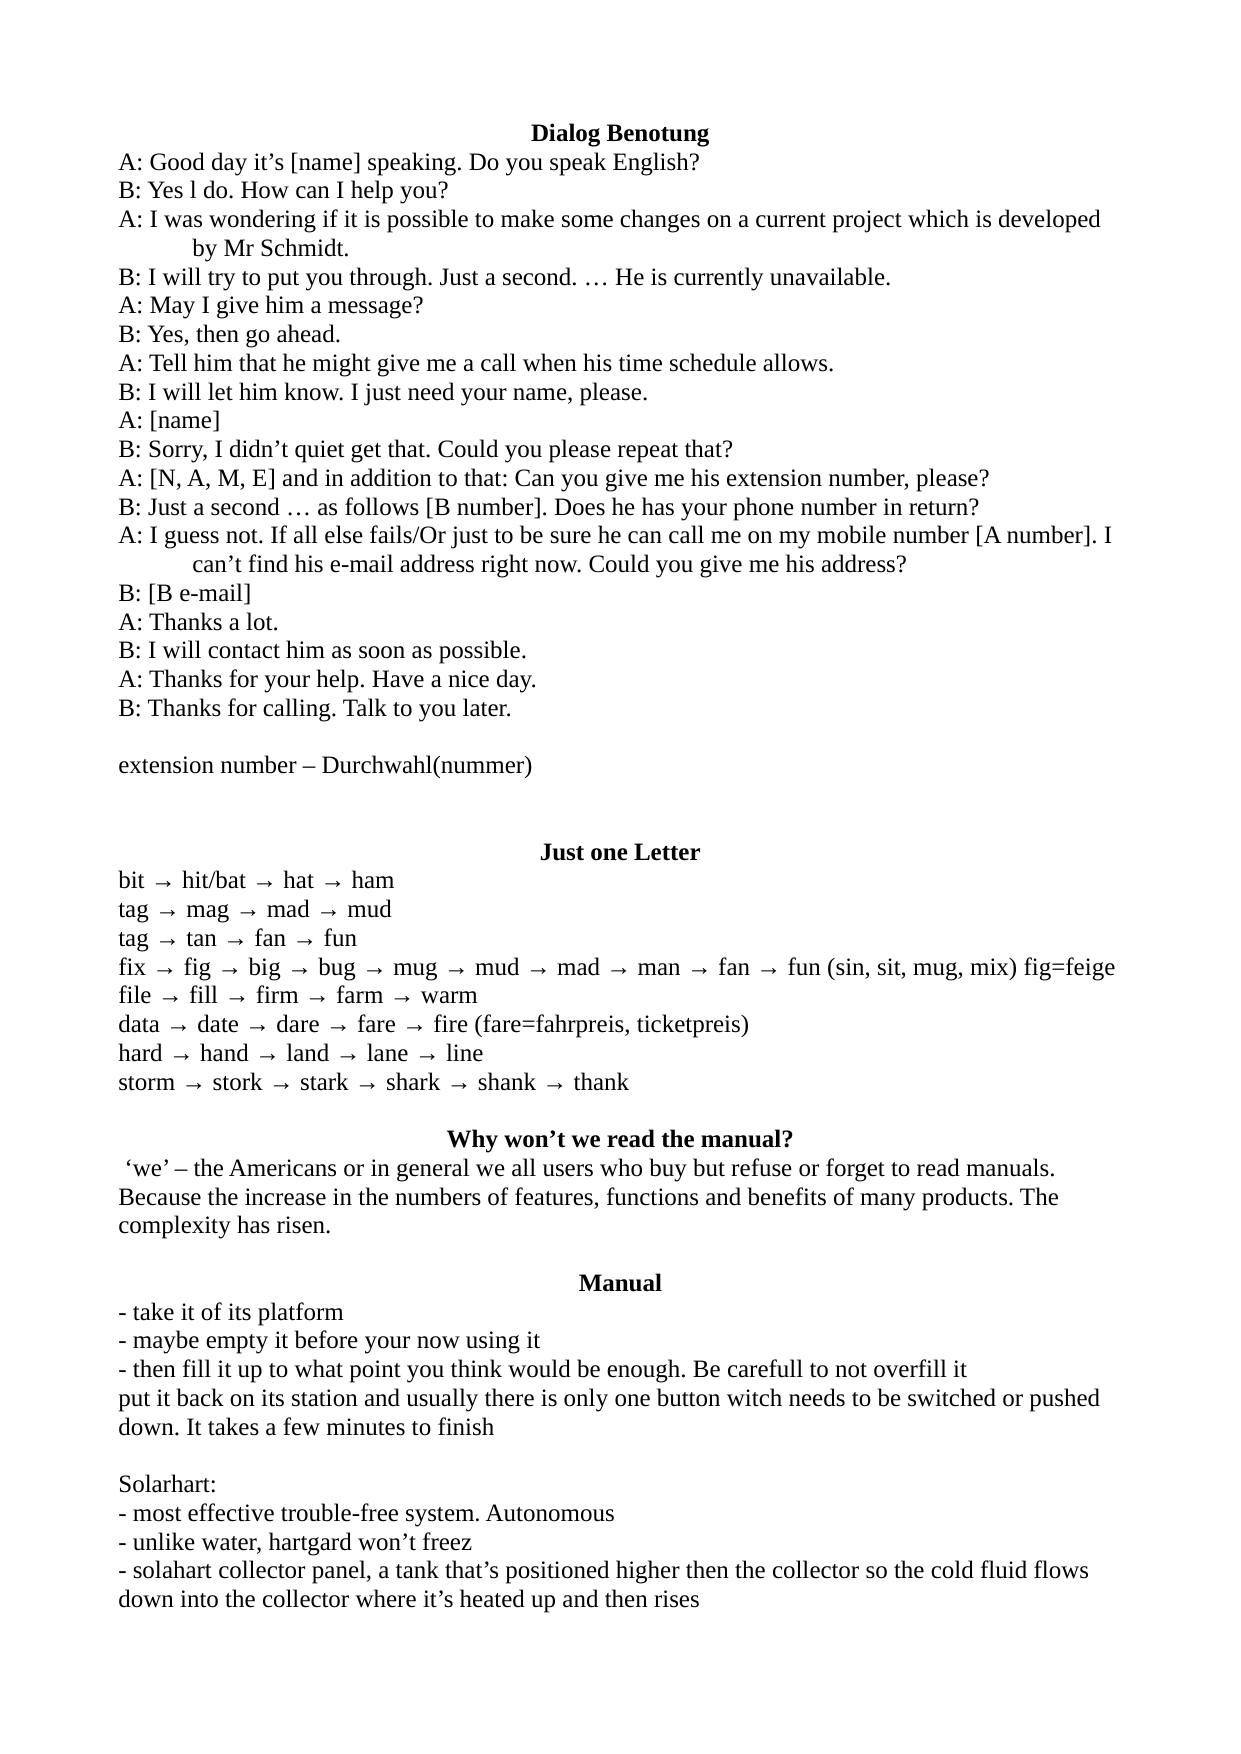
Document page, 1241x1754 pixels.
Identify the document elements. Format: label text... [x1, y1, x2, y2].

text put it back on its station and usually there is only one button witch needs to be switched or pushed down. It takes a few minutes to finish [118, 1383, 1122, 1441]
text A: I was wondering if it is possible to make some changes on a current project which is developed by Mr Schmidt. [118, 204, 1122, 262]
text extension number – Durchwahl(nummer) [118, 751, 1122, 779]
text Solarhart: [118, 1469, 1122, 1498]
text B: Thanks for calling. Talk to you later. [118, 693, 1122, 722]
text - take it of its platform [118, 1297, 1122, 1326]
text B: I will let him know. I just need your name, please. [118, 377, 1122, 406]
text - unlike water, hartgard won’t freez [118, 1527, 1122, 1556]
text ‘we’ – the Americans or in general we all users who buy but refuse or forget to read manuals. [118, 1153, 1122, 1182]
text storm → stork → stark → shark → shank → thank [118, 1067, 1122, 1096]
text A: Thanks a lot. [118, 607, 1122, 636]
text tag → tan → fan → fun [118, 923, 1122, 952]
text A: [name] [118, 406, 1122, 434]
text A: Tell him that he might give me a call when his time schedule allows. [118, 348, 1122, 377]
text file → fill → firm → farm → warm [118, 981, 1122, 1009]
text - maybe empty it before your now using it [118, 1326, 1122, 1354]
text Dialog Benotung [118, 118, 1122, 147]
text B: Yes, then go ahead. [118, 319, 1122, 348]
text tag → mag → mad → mud [118, 894, 1122, 923]
text B: [B e-mail] [118, 578, 1122, 607]
text A: May I give him a message? [118, 291, 1122, 319]
text A: [N, A, M, E] and in addition to that: Can you give me his extension number, please? [118, 463, 1122, 492]
text Manual [118, 1268, 1122, 1297]
text Because the increase in the numbers of features, functions and benefits of many products. The complexity has risen. [118, 1182, 1122, 1239]
text B: Yes l do. How can I help you? [118, 176, 1122, 204]
text B: Just a second … as follows [B number]. Does he has your phone number in return? [118, 492, 1122, 521]
text data → date → dare → fare → fire (fare=fahrpreis, ticketpreis) [118, 1009, 1122, 1038]
text bit → hit/bat → hat → ham [118, 866, 1122, 894]
text B: I will try to put you through. Just a second. … He is currently unavailable. [118, 262, 1122, 291]
text Why won’t we read the manual? [118, 1124, 1122, 1153]
text B: Sorry, I didn’t quiet get that. Could you please repeat that? [118, 434, 1122, 463]
text A: Thanks for your help. Have a nice day. [118, 664, 1122, 693]
text hard → hand → land → lane → line [118, 1038, 1122, 1067]
text - then fill it up to what point you think would be enough. Be carefull to not overfill it [118, 1354, 1122, 1383]
text A: Good day it’s [name] speaking. Do you speak English? [118, 147, 1122, 176]
text - solahart collector panel, a tank that’s positioned higher then the collector so the cold fluid flows down into the collector where it’s heated up and then rises [118, 1556, 1122, 1613]
text Just one Letter [118, 837, 1122, 866]
text A: I guess not. If all else fails/Or just to be sure he can call me on my mobile number [A number]. I can’t find his e-mail address right now. Could you give me his address? [118, 521, 1122, 578]
text fix → fig → big → bug → mug → mud → mad → man → fan → fun (sin, sit, mug, mix) fig=feige [118, 952, 1122, 981]
text B: I will contact him as soon as possible. [118, 636, 1122, 664]
text - most effective trouble-free system. Autonomous [118, 1498, 1122, 1527]
